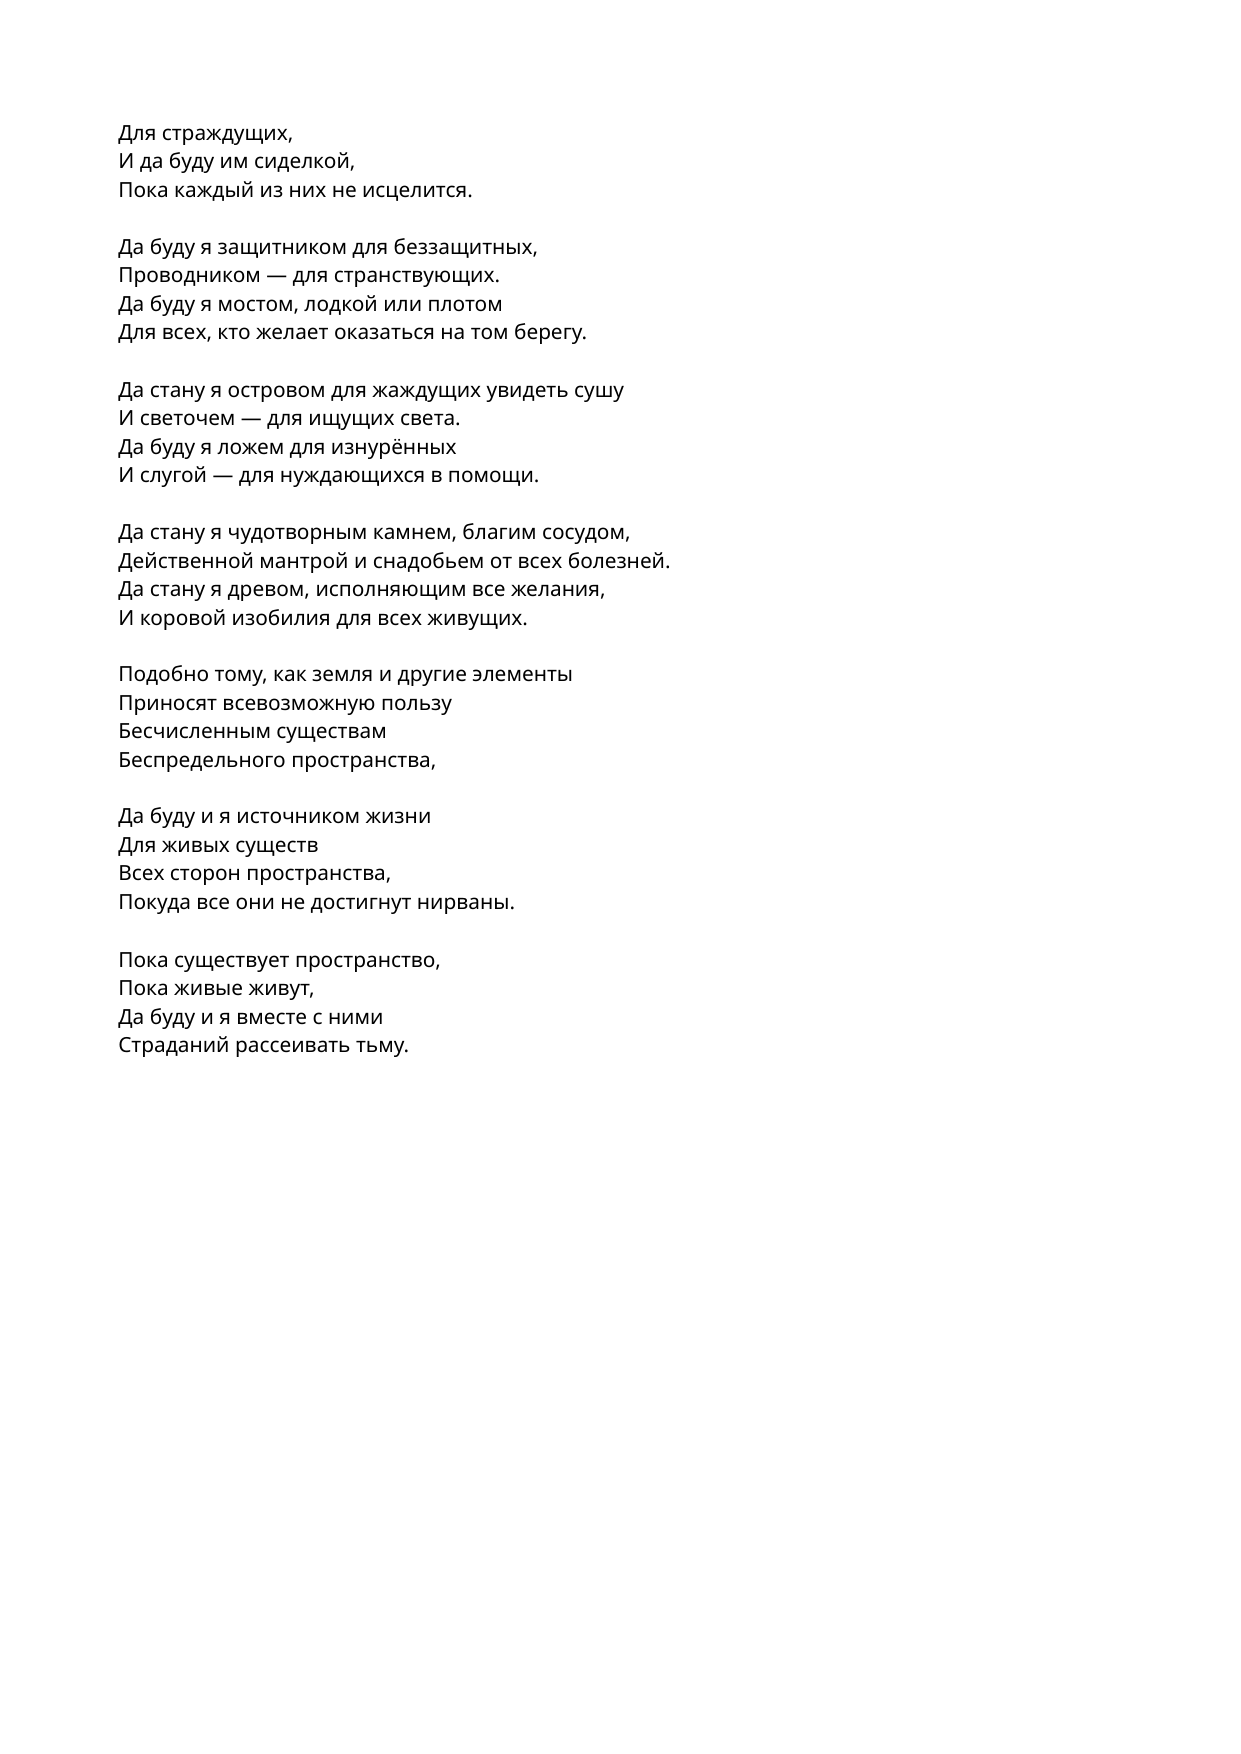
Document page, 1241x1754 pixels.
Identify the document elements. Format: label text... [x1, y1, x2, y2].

text Подобно тому, как земля и другие элементы [118, 659, 1122, 688]
text И да буду им сиделкой, [118, 147, 1122, 175]
text И слугой — для нуждающихся в помощи. [118, 460, 1122, 489]
text Пока живые живут, [118, 973, 1122, 1002]
text Покуда все они не достигнут нирваны. [118, 887, 1122, 915]
text Для живых существ [118, 830, 1122, 858]
text Для страждущих, [118, 118, 1122, 147]
text Страданий рассеивать тьму. [118, 1030, 1122, 1059]
text Проводником — для странствующих. [118, 260, 1122, 289]
text Да буду я защитником для беззащитных, [118, 232, 1122, 260]
text Приносят всевозможную пользу [118, 688, 1122, 716]
text Для всех, кто желает оказаться на том берегу. [118, 317, 1122, 346]
text Беспредельного пространства, [118, 745, 1122, 773]
text И коровой изобилия для всех живущих. [118, 603, 1122, 631]
text Да буду я ложем для изнурённых [118, 432, 1122, 460]
text И светочем — для ищущих света. [118, 403, 1122, 432]
text Бесчисленным существам [118, 716, 1122, 745]
text Всех сторон пространства, [118, 858, 1122, 887]
text Да стану я древом, исполняющим все желания, [118, 574, 1122, 603]
text Да буду и я источником жизни [118, 802, 1122, 830]
text Да буду и я вместе с ними [118, 1002, 1122, 1030]
text Да буду я мостом, лодкой или плотом [118, 289, 1122, 317]
text Да стану я островом для жаждущих увидеть сушу [118, 375, 1122, 403]
text Действенной мантрой и снадобьем от всех болезней. [118, 546, 1122, 574]
text Пока каждый из них не исцелится. [118, 175, 1122, 203]
text Да стану я чудотворным камнем, благим сосудом, [118, 517, 1122, 546]
text Пока существует пространство, [118, 945, 1122, 973]
